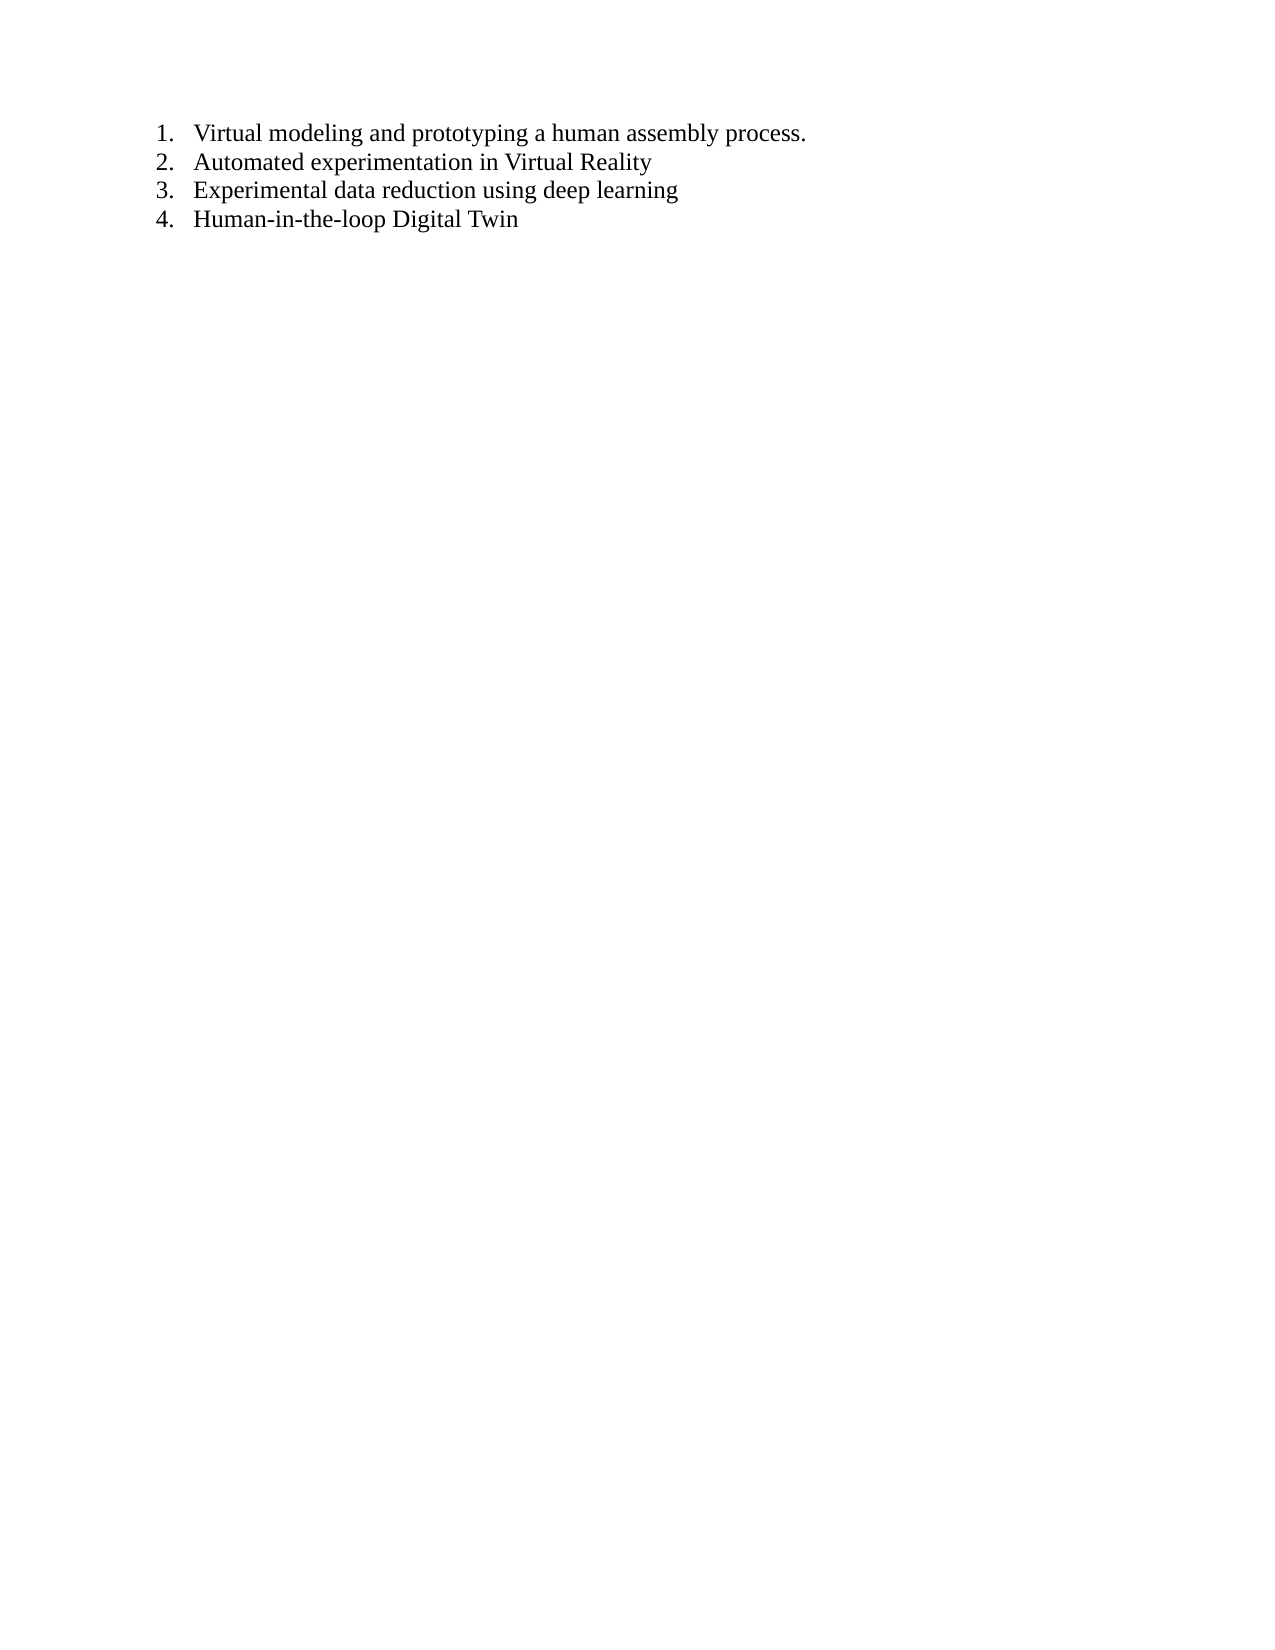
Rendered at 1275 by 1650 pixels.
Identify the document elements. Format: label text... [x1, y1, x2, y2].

list Automated experimentation in Virtual Reality [156, 147, 1157, 176]
list Human-in-the-loop Digital Twin [156, 204, 1157, 233]
list Experimental data reduction using deep learning [156, 176, 1157, 204]
list Virtual modeling and prototyping a human assembly process. [156, 118, 1157, 147]
